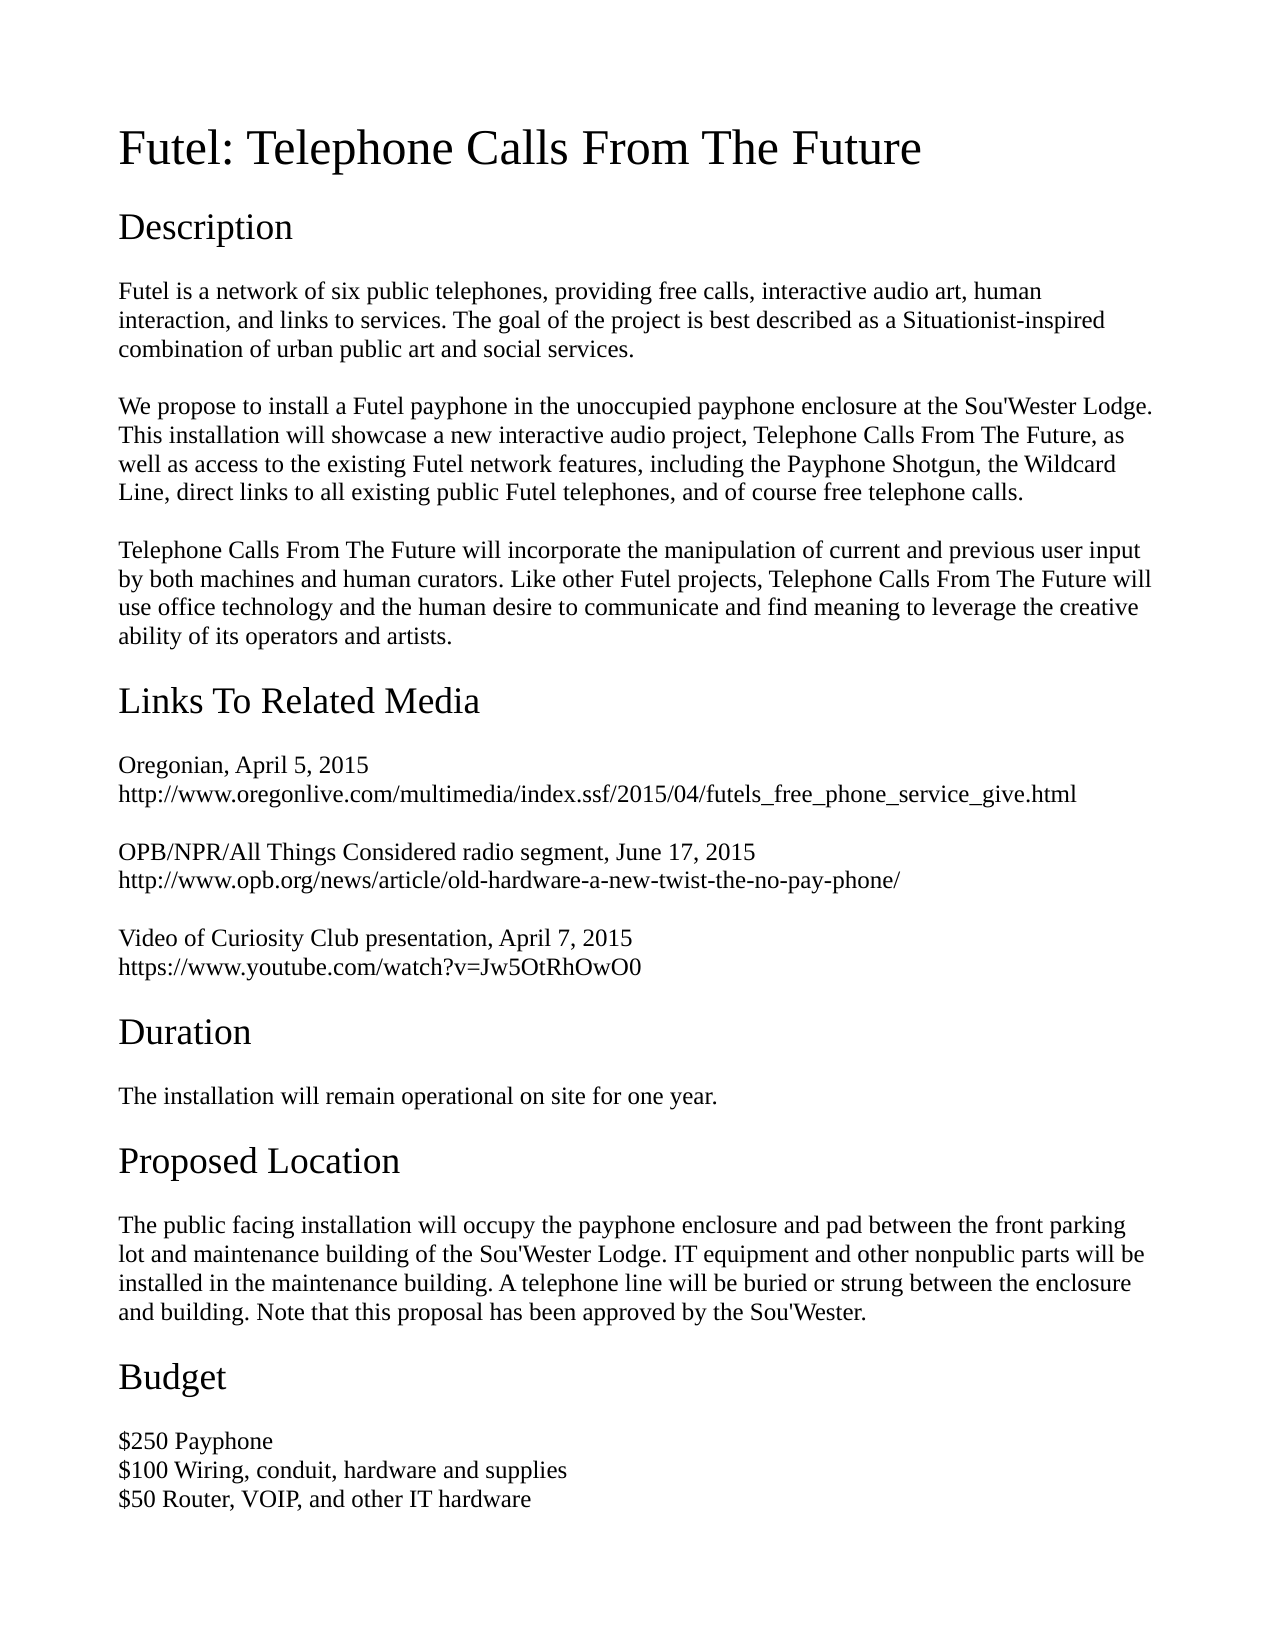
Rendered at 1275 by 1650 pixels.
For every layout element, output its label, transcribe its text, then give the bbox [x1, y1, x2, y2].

text Video of Curiosity Club presentation, April 7, 2015 [118, 923, 1157, 952]
text We propose to install a Futel payphone in the unoccupied payphone enclosure at the Sou'Wester Lodge. This installation will showcase a new interactive audio project, Telephone Calls From The Future, as well as access to the existing Futel network features, including the Payphone Shotgun, the Wildcard Line, direct links to all existing public Futel telephones, and of course free telephone calls. [118, 391, 1157, 506]
text $250 Payphone [118, 1426, 1157, 1455]
text Duration [118, 1009, 1157, 1052]
text The public facing installation will occupy the payphone enclosure and pad between the front parking lot and maintenance building of the Sou'Wester Lodge. IT equipment and other nonpublic parts will be installed in the maintenance building. A telephone line will be buried or strung between the enclosure and building. Note that this proposal has been approved by the Sou'Wester. [118, 1211, 1157, 1326]
text Futel: Telephone Calls From The Future [118, 118, 1157, 176]
text The installation will remain operational on site for one year. [118, 1081, 1157, 1110]
text Proposed Location [118, 1139, 1157, 1182]
text Description [118, 204, 1157, 247]
text Oregonian, April 5, 2015 [118, 751, 1157, 779]
text OPB/NPR/All Things Considered radio segment, June 17, 2015 [118, 837, 1157, 866]
text https://www.youtube.com/watch?v=Jw5OtRhOwO0 [118, 952, 1157, 981]
text Links To Related Media [118, 679, 1157, 722]
text http://www.oregonlive.com/multimedia/index.ssf/2015/04/futels_free_phone_service_give.html [118, 779, 1157, 808]
text $100 Wiring, conduit, hardware and supplies [118, 1455, 1157, 1484]
text $50 Router, VOIP, and other IT hardware [118, 1484, 1157, 1512]
text Telephone Calls From The Future will incorporate the manipulation of current and previous user input by both machines and human curators. Like other Futel projects, Telephone Calls From The Future will use office technology and the human desire to communicate and find meaning to leverage the creative ability of its operators and artists. [118, 535, 1157, 650]
text Futel is a network of six public telephones, providing free calls, interactive audio art, human interaction, and links to services. The goal of the project is best described as a Situationist-inspired combination of urban public art and social services. [118, 276, 1157, 362]
text http://www.opb.org/news/article/old-hardware-a-new-twist-the-no-pay-phone/ [118, 866, 1157, 894]
text Budget [118, 1354, 1157, 1397]
